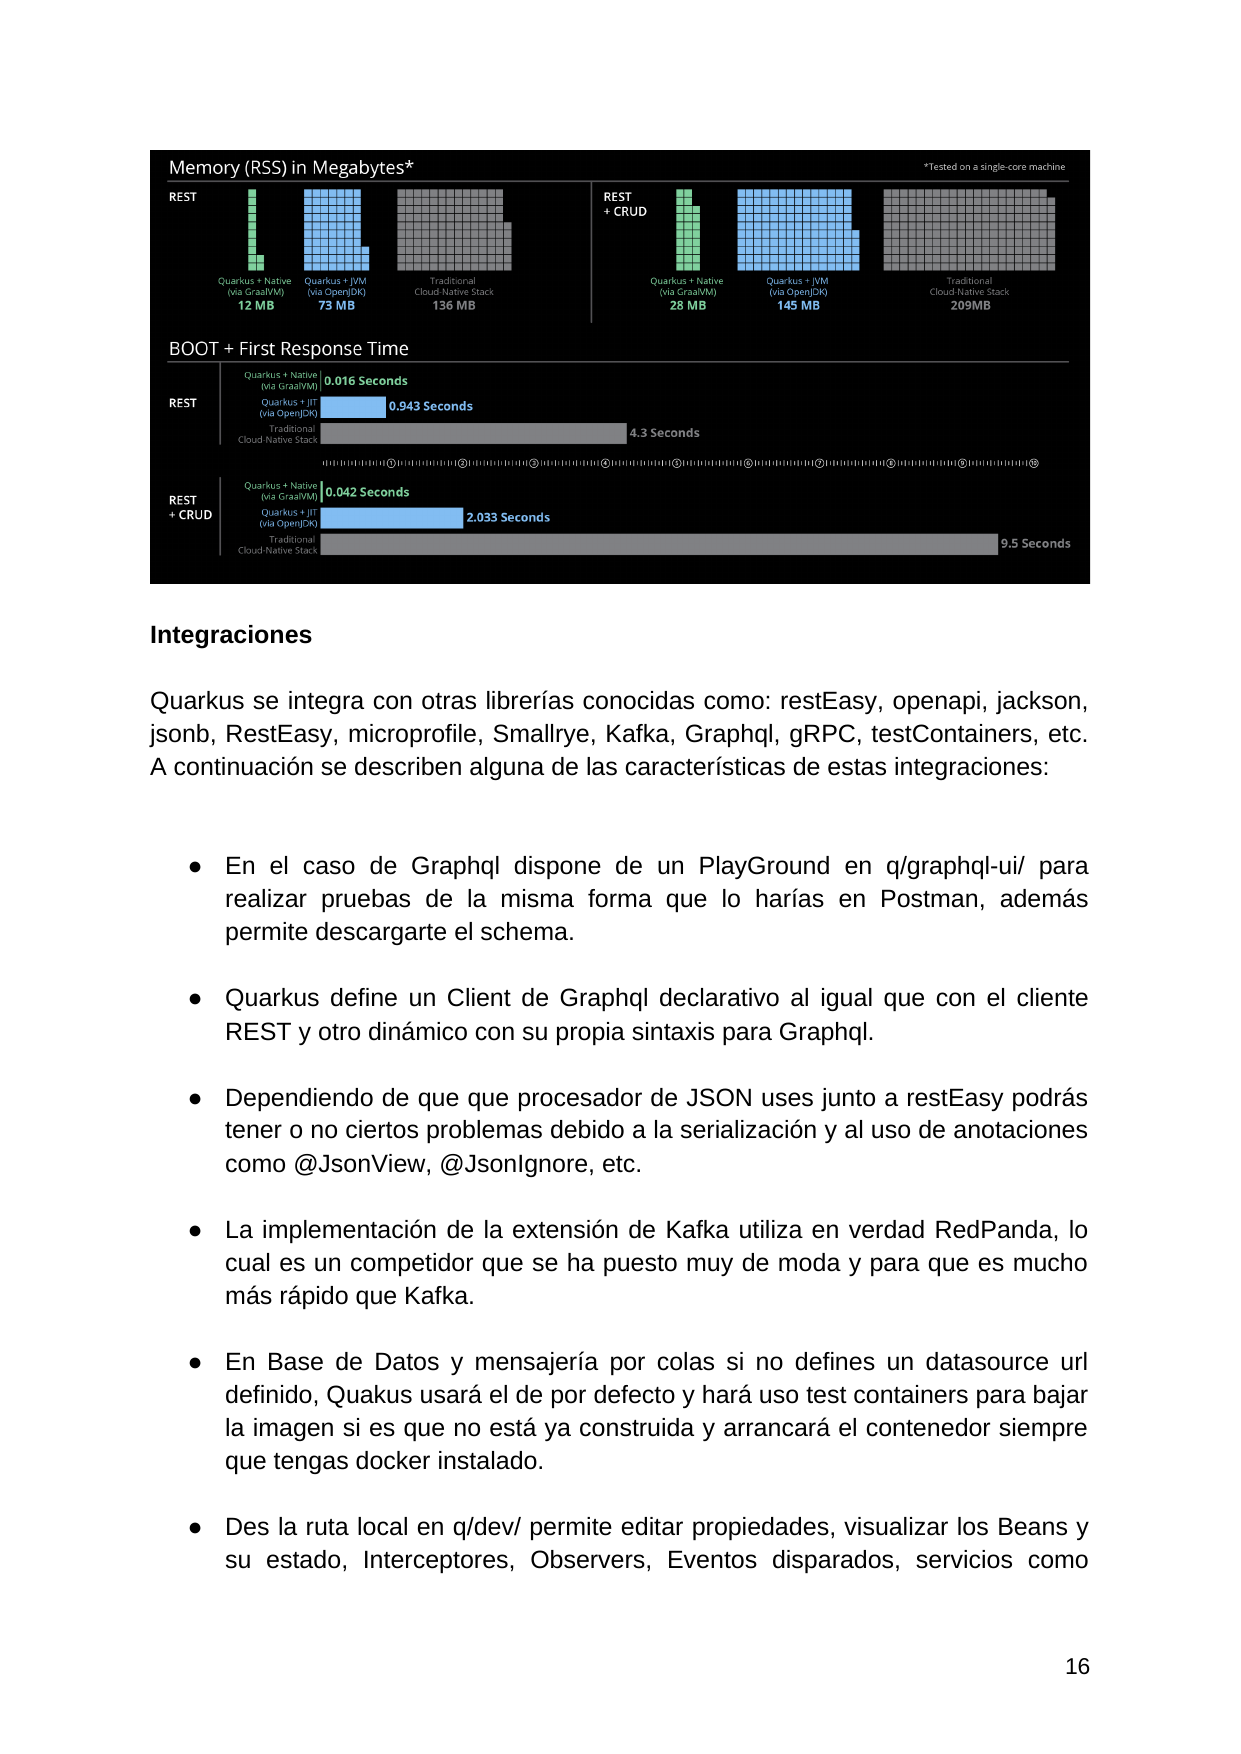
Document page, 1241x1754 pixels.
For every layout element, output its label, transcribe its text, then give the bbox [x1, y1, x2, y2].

list En el caso de Graphql dispone de un PlayGround en q/graphql-ui/ para realizar pruebas de la misma forma que lo harías en Postman, además permite descargarte el schema. [187, 851, 1090, 946]
text Integraciones [150, 620, 1090, 649]
list En Base de Datos y mensajería por colas si no defines un datasource url definido, Quakus usará el de por defecto y hará uso test containers para bajar la imagen si es que no está ya construida y arrancará el contenedor siempre que tengas docker instalado. [187, 1347, 1090, 1474]
picture [150, 150, 1091, 584]
list La implementación de la extensión de Kafka utiliza en verdad RedPanda, lo cual es un competidor que se ha puesto muy de moda y para que es mucho más rápido que Kafka. [187, 1214, 1090, 1309]
list Dependiendo de que que procesador de JSON uses junto a restEasy podrás tener o no ciertos problemas debido a la serialización y al uso de anotaciones como @JsonView, @JsonIgnore, etc. [187, 1082, 1090, 1177]
text Quarkus se integra con otras librerías conocidas como: restEasy, openapi, jackson, jsonb, RestEasy, microprofile, Smallrye, Kafka, Graphql, gRPC, testContainers, etc. A continuación se describen alguna de las características de estas integraciones: [150, 686, 1090, 781]
list Des la ruta local en q/dev/ permite editar propiedades, visualizar los Beans y su estado, Interceptores, Observers, Eventos disparados, servicios como [187, 1512, 1090, 1573]
list Quarkus define un Client de Graphql declarativo al igual que con el cliente REST y otro dinámico con su propia sintaxis para Graphql. [187, 983, 1090, 1045]
